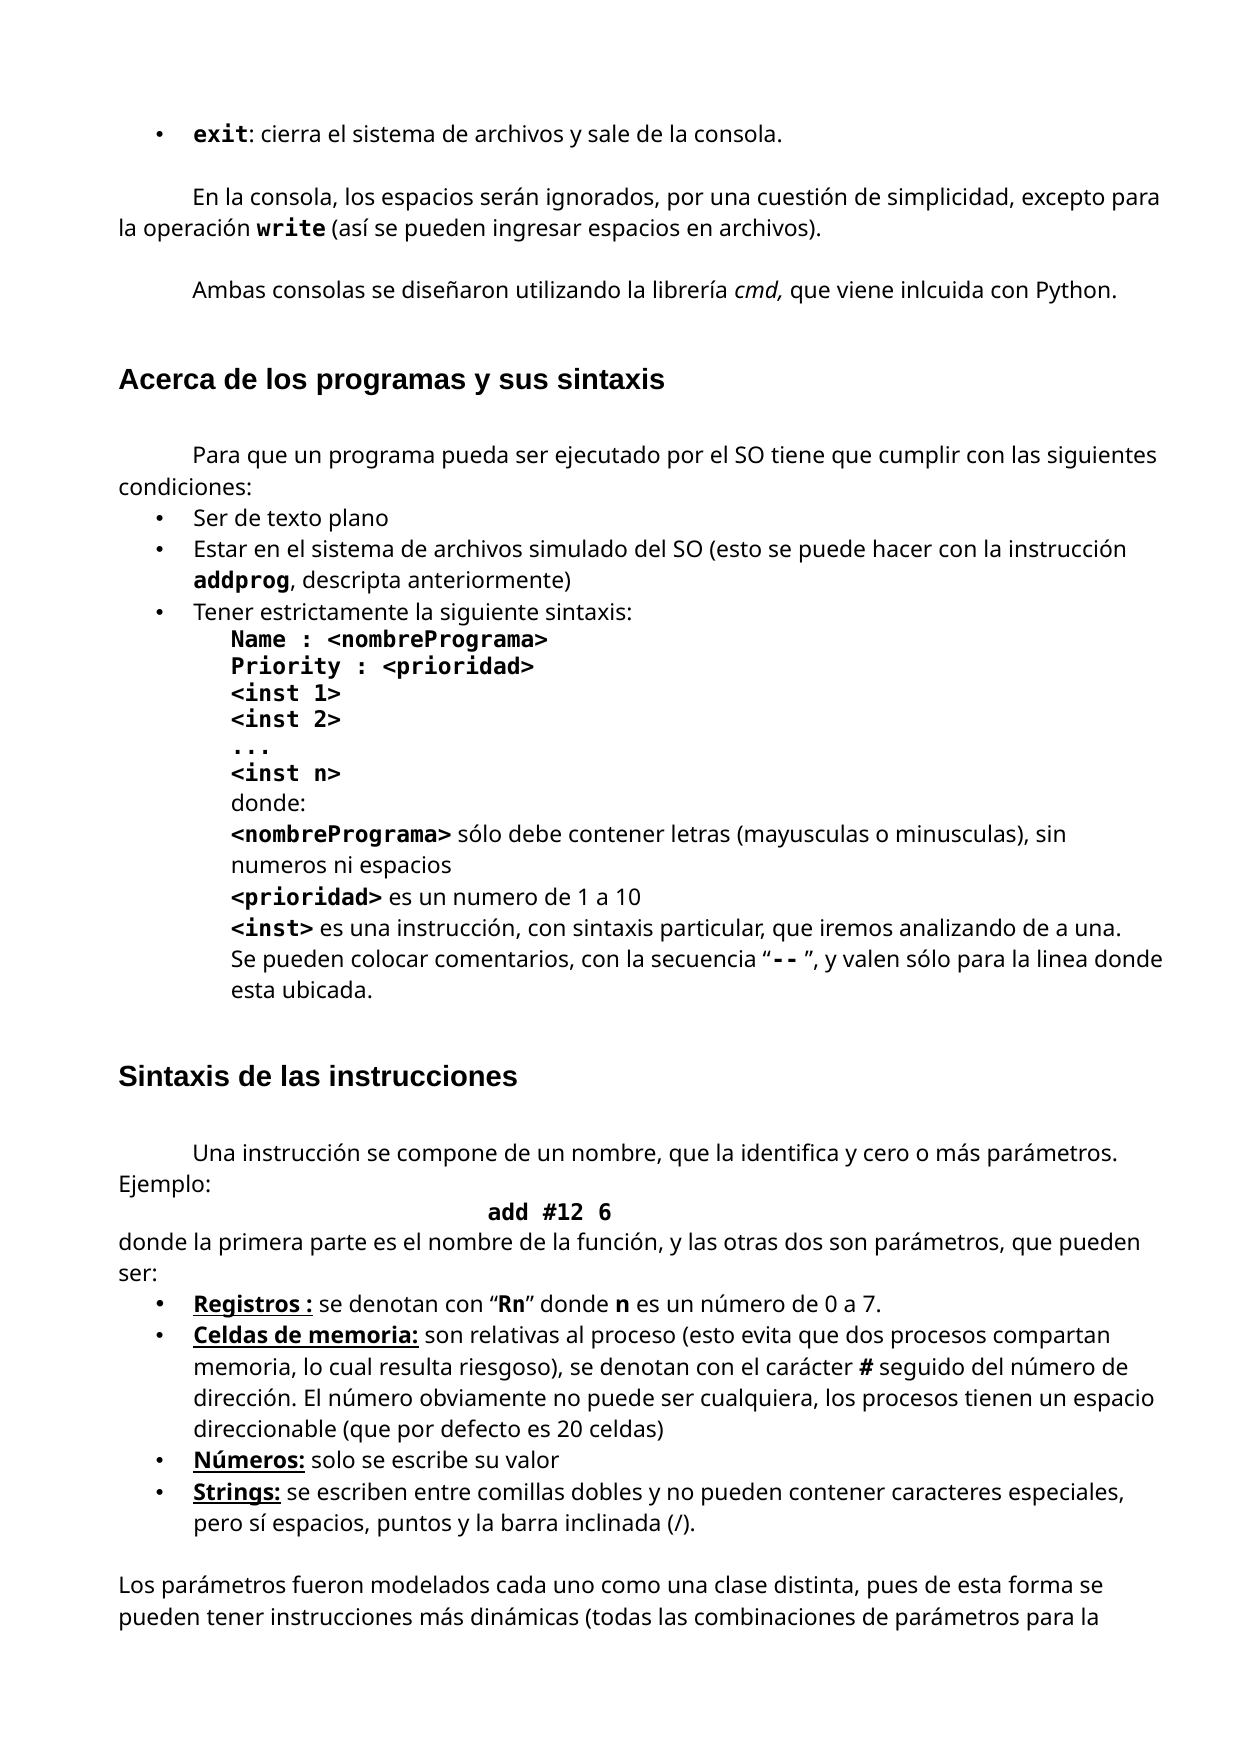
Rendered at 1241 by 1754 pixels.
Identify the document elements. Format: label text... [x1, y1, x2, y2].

list Celdas de memoria: son relativas al proceso (esto evita que dos procesos compartan memoria, lo cual resulta riesgoso), se denotan con el carácter # seguido del número de dirección. El número obviamente no puede ser cualquiera, los procesos tienen un espacio direccionable (que por defecto es 20 celdas) [156, 1319, 1163, 1444]
text Para que un programa pueda ser ejecutado por el SO tiene que cumplir con las siguientes condiciones: [118, 439, 1163, 502]
list Name : <nombrePrograma> [193, 627, 1163, 653]
list Estar en el sistema de archivos simulado del SO (esto se puede hacer con la instrucción addprog, descripta anteriormente) [156, 533, 1163, 595]
subtitle Acerca de los programas y sus sintaxis [118, 362, 1163, 395]
list ... [193, 733, 1163, 760]
text En la consola, los espacios serán ignorados, por una cuestión de simplicidad, excepto para la operación write (así se pueden ingresar espacios en archivos). [118, 181, 1163, 243]
list <inst 2> [193, 707, 1163, 733]
subtitle Sintaxis de las instrucciones [118, 1059, 1163, 1093]
list Registros : se denotan con “Rn” donde n es un número de 0 a 7. [156, 1288, 1163, 1319]
list <inst> es una instrucción, con sintaxis particular, que iremos analizando de a una. [193, 912, 1163, 943]
list <inst n> [193, 760, 1163, 787]
list Tener estrictamente la siguiente sintaxis: [156, 595, 1163, 627]
text Ambas consolas se diseñaron utilizando la librería cmd, que viene inlcuida con Python. [118, 274, 1163, 306]
list <inst 1> [193, 680, 1163, 707]
list exit: cierra el sistema de archivos y sale de la consola. [156, 118, 1163, 149]
text add #12 6 [118, 1199, 1163, 1226]
list Ser de texto plano [156, 502, 1163, 533]
text Los parámetros fueron modelados cada uno como una clase distinta, pues de esta forma se pueden tener instrucciones más dinámicas (todas las combinaciones de parámetros para la [118, 1569, 1163, 1632]
list <prioridad> es un numero de 1 a 10 [193, 880, 1163, 912]
list Números: solo se escribe su valor [156, 1444, 1163, 1476]
text Una instrucción se compone de un nombre, que la identifica y cero o más parámetros. Ejemplo: [118, 1136, 1163, 1199]
list <nombrePrograma> sólo debe contener letras (mayusculas o minusculas), sin numeros ni espacios [193, 818, 1163, 880]
list Se pueden colocar comentarios, con la secuencia “-- ”, y valen sólo para la linea donde esta ubicada. [193, 943, 1163, 1005]
list donde: [193, 787, 1163, 818]
list Strings: se escriben entre comillas dobles y no pueden contener caracteres especiales, pero sí espacios, puntos y la barra inclinada (/). [156, 1476, 1163, 1538]
text donde la primera parte es el nombre de la función, y las otras dos son parámetros, que pueden ser: [118, 1226, 1163, 1288]
list Priority : <prioridad> [193, 653, 1163, 680]
